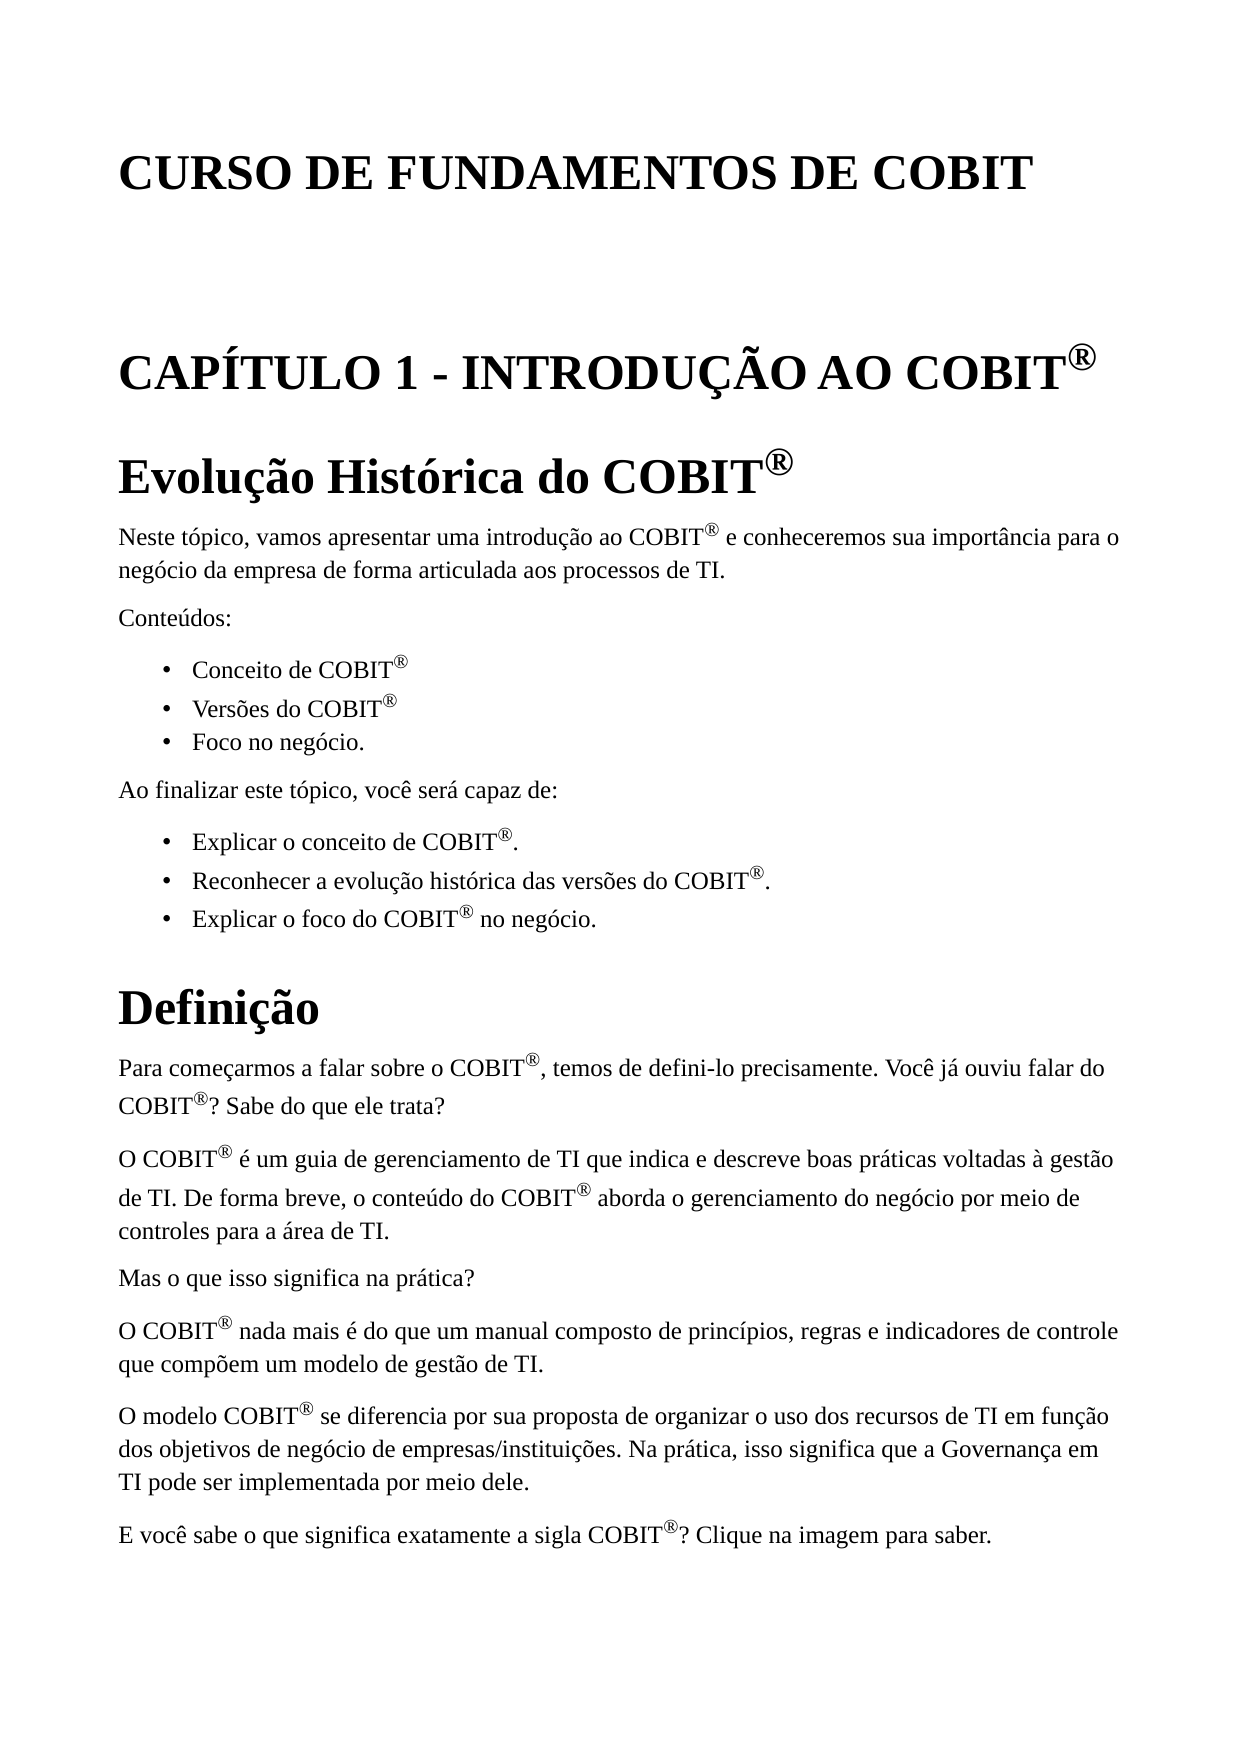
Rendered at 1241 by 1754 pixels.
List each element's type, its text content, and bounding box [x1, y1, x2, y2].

list Explicar o conceito de COBIT®. [162, 823, 1122, 856]
text Conteúdos: [118, 603, 1122, 631]
text O modelo COBIT® se diferencia por sua proposta de organizar o uso dos recursos de TI em função dos objetivos de negócio de empresas/instituições. Na prática, isso significa que a Governança em TI pode ser implementada por meio dele. [118, 1396, 1122, 1496]
subtitle Definição [118, 978, 1122, 1035]
list Versões do COBIT® [162, 689, 1122, 722]
list Reconhecer a evolução histórica das versões do COBIT®. [162, 861, 1122, 895]
list Explicar o foco do COBIT® no negócio. [162, 900, 1122, 933]
subtitle Evolução Histórica do COBIT® [118, 438, 1122, 505]
subtitle CURSO DE FUNDAMENTOS DE COBIT [118, 143, 1122, 201]
text Neste tópico, vamos apresentar uma introdução ao COBIT® e conheceremos sua importância para o negócio da empresa de forma articulada aos processos de TI. [118, 517, 1122, 584]
text O COBIT® é um guia de gerenciamento de TI que indica e descreve boas práticas voltadas à gestão de TI. De forma breve, o conteúdo do COBIT® aborda o gerenciamento do negócio por meio de controles para a área de TI. [118, 1139, 1122, 1244]
list Foco no negócio. [162, 727, 1122, 756]
text Para começarmos a falar sobre o COBIT®, temos de defini-lo precisamente. Você já ouviu falar do COBIT®? Sabe do que ele trata? [118, 1048, 1122, 1120]
subtitle CAPÍTULO 1 - INTRODUÇÃO AO COBIT® [118, 333, 1122, 400]
list Conceito de COBIT® [162, 650, 1122, 684]
text Ao finalizar este tópico, você será capaz de: [118, 775, 1122, 804]
text Mas o que isso significa na prática? [118, 1263, 1122, 1292]
text O COBIT® nada mais é do que um manual composto de princípios, regras e indicadores de controle que compõem um modelo de gestão de TI. [118, 1311, 1122, 1378]
text E você sabe o que significa exatamente a sigla COBIT®? Clique na imagem para saber. [118, 1515, 1122, 1548]
